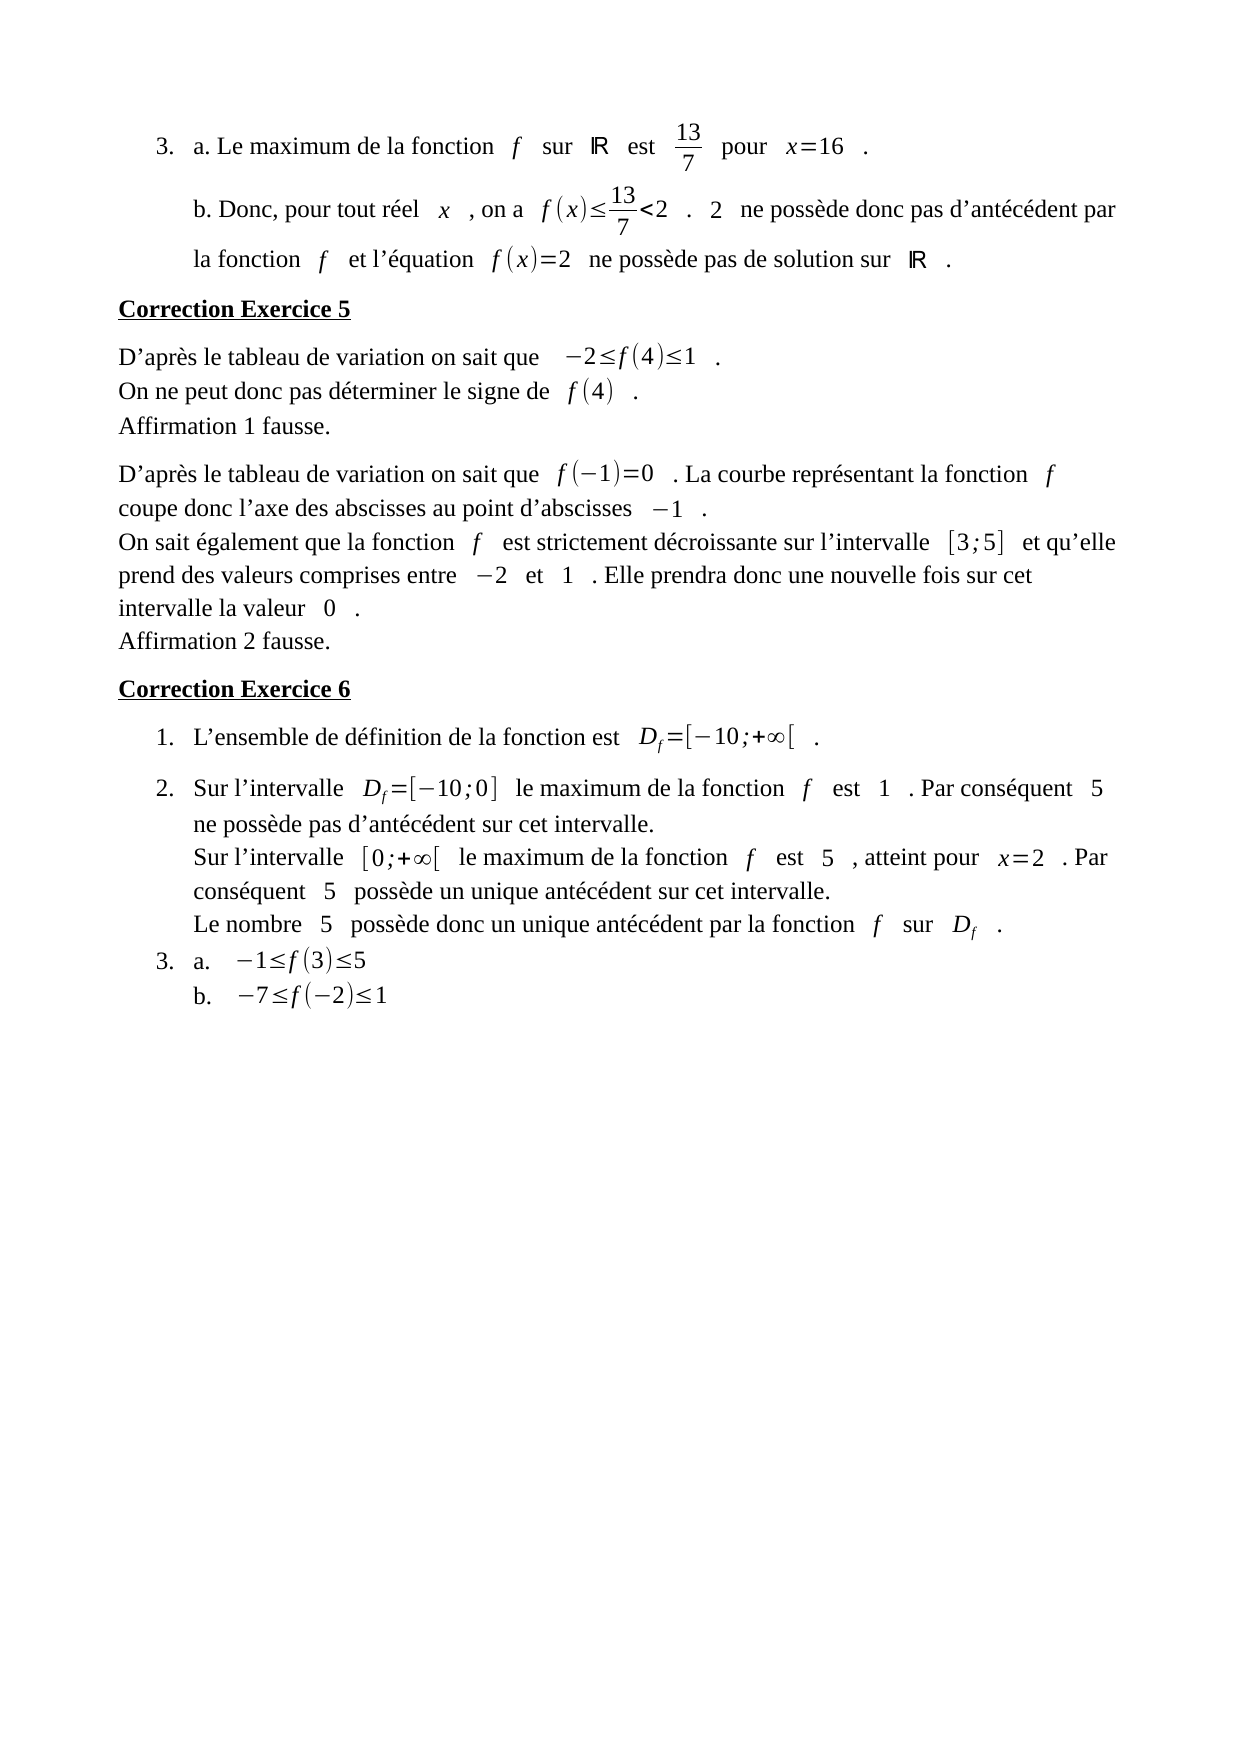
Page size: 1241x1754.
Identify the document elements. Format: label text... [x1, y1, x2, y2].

list Sur l’intervallele maximum de la fonctionest. Par conséquentne possède pas d’antécédent sur cet intervalle. Sur l’intervallele maximum de la fonctionest, atteint pour. Par conséquentpossède un unique antécédent sur cet intervalle. Le nombrepossède donc un unique antécédent par la fonctionsur. [156, 773, 1122, 942]
text D’après le tableau de variation on sait que . On ne peut donc pas déterminer le signe de. Affirmation 1 fausse. [118, 342, 1122, 440]
list L’ensemble de définition de la fonction est. [156, 722, 1122, 754]
list a. Le maximum de la fonctionsurestpour. b. Donc, pour tout réel, on a.ne possède donc pas d’antécédent par la fonctionet l’équationne possède pas de solution sur. [156, 118, 1122, 275]
text Correction Exercice 6 [118, 674, 1122, 703]
text D’après le tableau de variation on sait que. La courbe représentant la fonctioncoupe donc l’axe des abscisses au point d’abscisses. On sait également que la fonctionest strictement décroissante sur l’intervalleet qu’elle prend des valeurs comprises entreet. Elle prendra donc une nouvelle fois sur cet intervalle la valeur. Affirmation 2 fausse. [118, 459, 1122, 655]
list a. b. [156, 946, 1122, 1011]
text Correction Exercice 5 [118, 294, 1122, 323]
